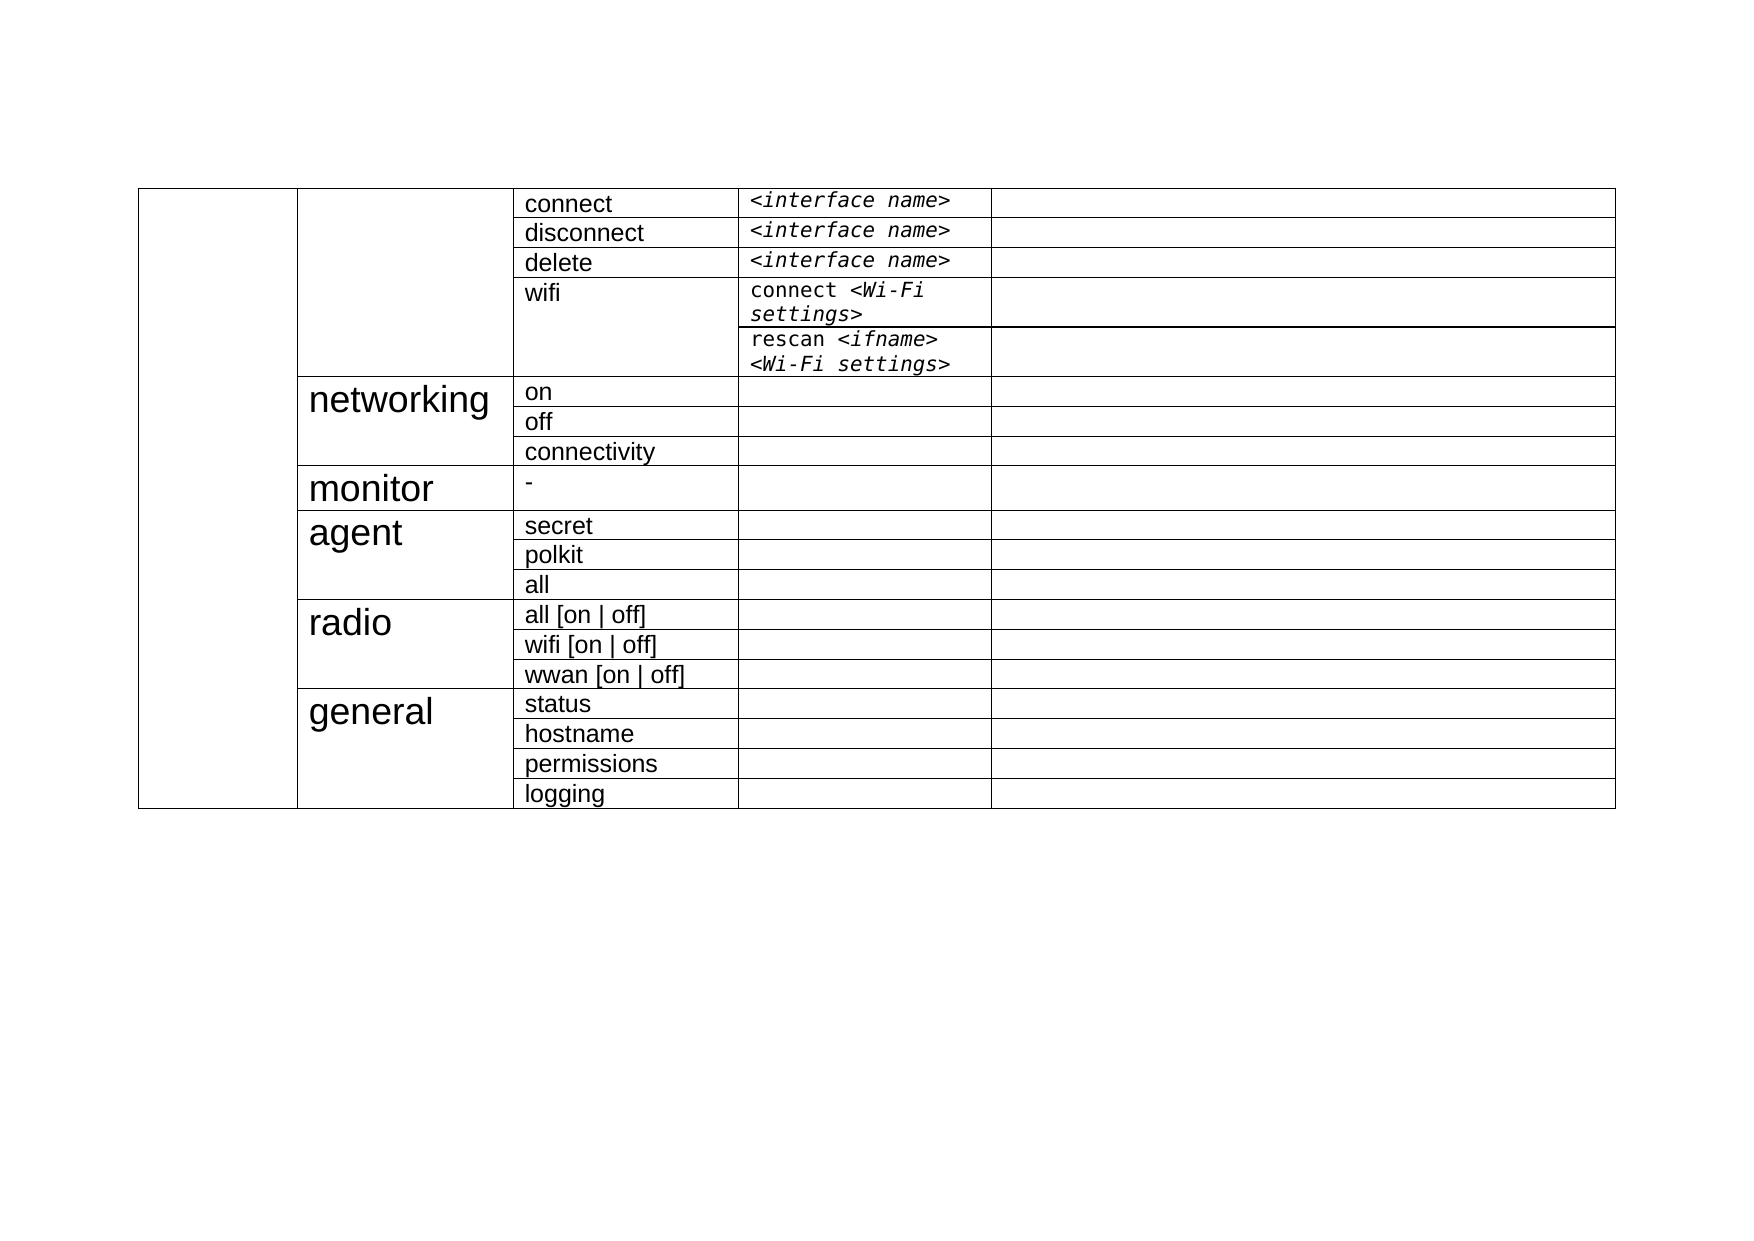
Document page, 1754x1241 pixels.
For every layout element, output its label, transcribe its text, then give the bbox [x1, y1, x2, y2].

table_cell [739, 749, 991, 778]
table_cell off [514, 407, 738, 436]
table_cell [992, 630, 1615, 658]
table_cell [139, 189, 297, 807]
table_cell [992, 189, 1615, 217]
table_cell wifi [514, 278, 738, 376]
table_cell [739, 466, 991, 509]
table_cell wwan [on | off] [514, 660, 738, 688]
table_cell [739, 630, 991, 658]
table_cell [992, 719, 1615, 748]
table_cell [992, 328, 1615, 376]
table_cell [739, 689, 991, 718]
table_cell [992, 749, 1615, 778]
table_cell [739, 600, 991, 629]
table_cell [739, 570, 991, 599]
table_cell connectivity [514, 437, 738, 465]
table_cell <interface name> [739, 218, 991, 247]
table_cell permissions [514, 749, 738, 778]
table_cell networking [298, 377, 513, 465]
table_cell <interface name> [739, 189, 991, 217]
table_cell monitor [298, 466, 513, 509]
table_cell all [514, 570, 738, 599]
table_cell [992, 248, 1615, 277]
table_cell [992, 511, 1615, 539]
table_cell radio [298, 600, 513, 688]
table_cell [739, 377, 991, 406]
table_cell <interface name> [739, 248, 991, 277]
table_cell general [298, 689, 513, 807]
table_cell [739, 407, 991, 436]
table_cell [739, 437, 991, 465]
table_cell [992, 540, 1615, 569]
table_cell [992, 377, 1615, 406]
table_cell [739, 719, 991, 748]
table_cell rescan <ifname> <Wi-Fi settings> [739, 328, 991, 376]
table_cell [992, 660, 1615, 688]
table_cell [739, 540, 991, 569]
table_cell [298, 189, 513, 376]
table_cell hostname [514, 719, 738, 748]
table_cell - [514, 466, 738, 509]
table_cell polkit [514, 540, 738, 569]
table_cell wifi [on | off] [514, 630, 738, 658]
table_cell [992, 466, 1615, 509]
table_cell [992, 570, 1615, 599]
table_cell [992, 278, 1615, 326]
table_cell logging [514, 779, 738, 807]
table_cell connect <Wi-Fi settings> [739, 278, 991, 326]
table_cell disconnect [514, 218, 738, 247]
table_cell [992, 218, 1615, 247]
table_cell [992, 689, 1615, 718]
table_cell status [514, 689, 738, 718]
table_cell delete [514, 248, 738, 277]
table_cell connect [514, 189, 738, 217]
table_cell all [on | off] [514, 600, 738, 629]
table_cell agent [298, 511, 513, 599]
table_cell on [514, 377, 738, 406]
table_cell secret [514, 511, 738, 539]
table_cell [992, 437, 1615, 465]
table_cell [739, 511, 991, 539]
table_cell [992, 600, 1615, 629]
table_cell [739, 779, 991, 807]
table_cell [739, 660, 991, 688]
table_cell [992, 407, 1615, 436]
table_cell [992, 779, 1615, 807]
